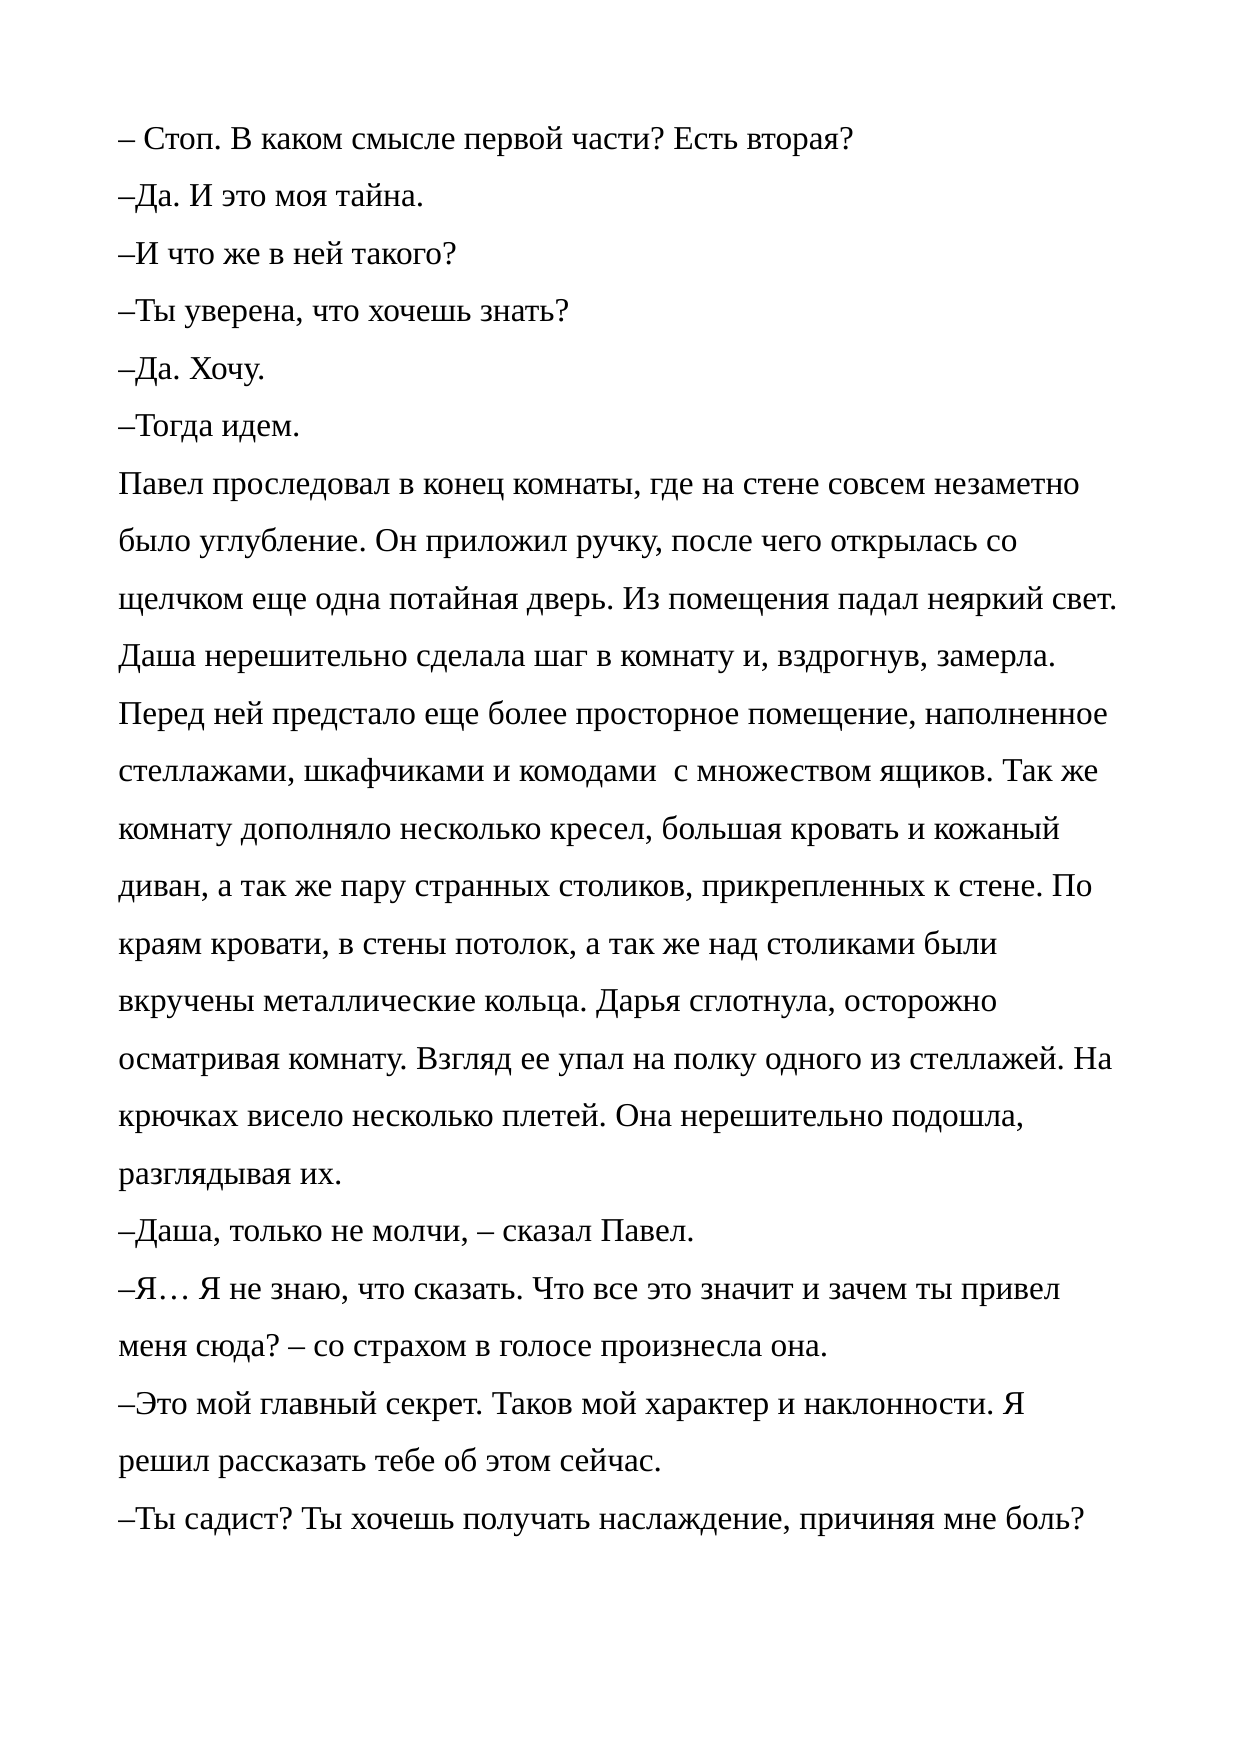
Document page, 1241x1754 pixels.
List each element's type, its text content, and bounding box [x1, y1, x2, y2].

text –Это мой главный секрет. Таков мой характер и наклонности. Я решил рассказать тебе об этом сейчас. [118, 1383, 1122, 1479]
text – Стоп. В каком смысле первой части? Есть вторая? [118, 118, 1122, 156]
text –Ты уверена, что хочешь знать? [118, 291, 1122, 329]
text Павел проследовал в конец комнаты, где на стене совсем незаметно было углубление. Он приложил ручку, после чего открылась со щелчком еще одна потайная дверь. Из помещения падал неяркий свет. Даша нерешительно сделала шаг в комнату и, вздрогнув, замерла. Перед ней предстало еще более просторное помещение, наполненное стеллажами, шкафчиками и комодами с множеством ящиков. Так же комнату дополняло несколько кресел, большая кровать и кожаный диван, а так же пару странных столиков, прикрепленных к стене. По краям кровати, в стены потолок, а так же над столиками были вкручены металлические кольца. Дарья сглотнула, осторожно осматривая комнату. Взгляд ее упал на полку одного из стеллажей. На крючках висело несколько плетей. Она нерешительно подошла, разглядывая их. [118, 463, 1122, 1191]
text –Тогда идем. [118, 406, 1122, 444]
text –Даша, только не молчи, – сказал Павел. [118, 1211, 1122, 1249]
text –Да. Хочу. [118, 348, 1122, 386]
text –Да. И это моя тайна. [118, 176, 1122, 214]
text –Ты садист? Ты хочешь получать наслаждение, причиняя мне боль? [118, 1498, 1122, 1536]
text –Я… Я не знаю, что сказать. Что все это значит и зачем ты привел меня сюда? – со страхом в голосе произнесла она. [118, 1268, 1122, 1364]
text –И что же в ней такого? [118, 233, 1122, 271]
